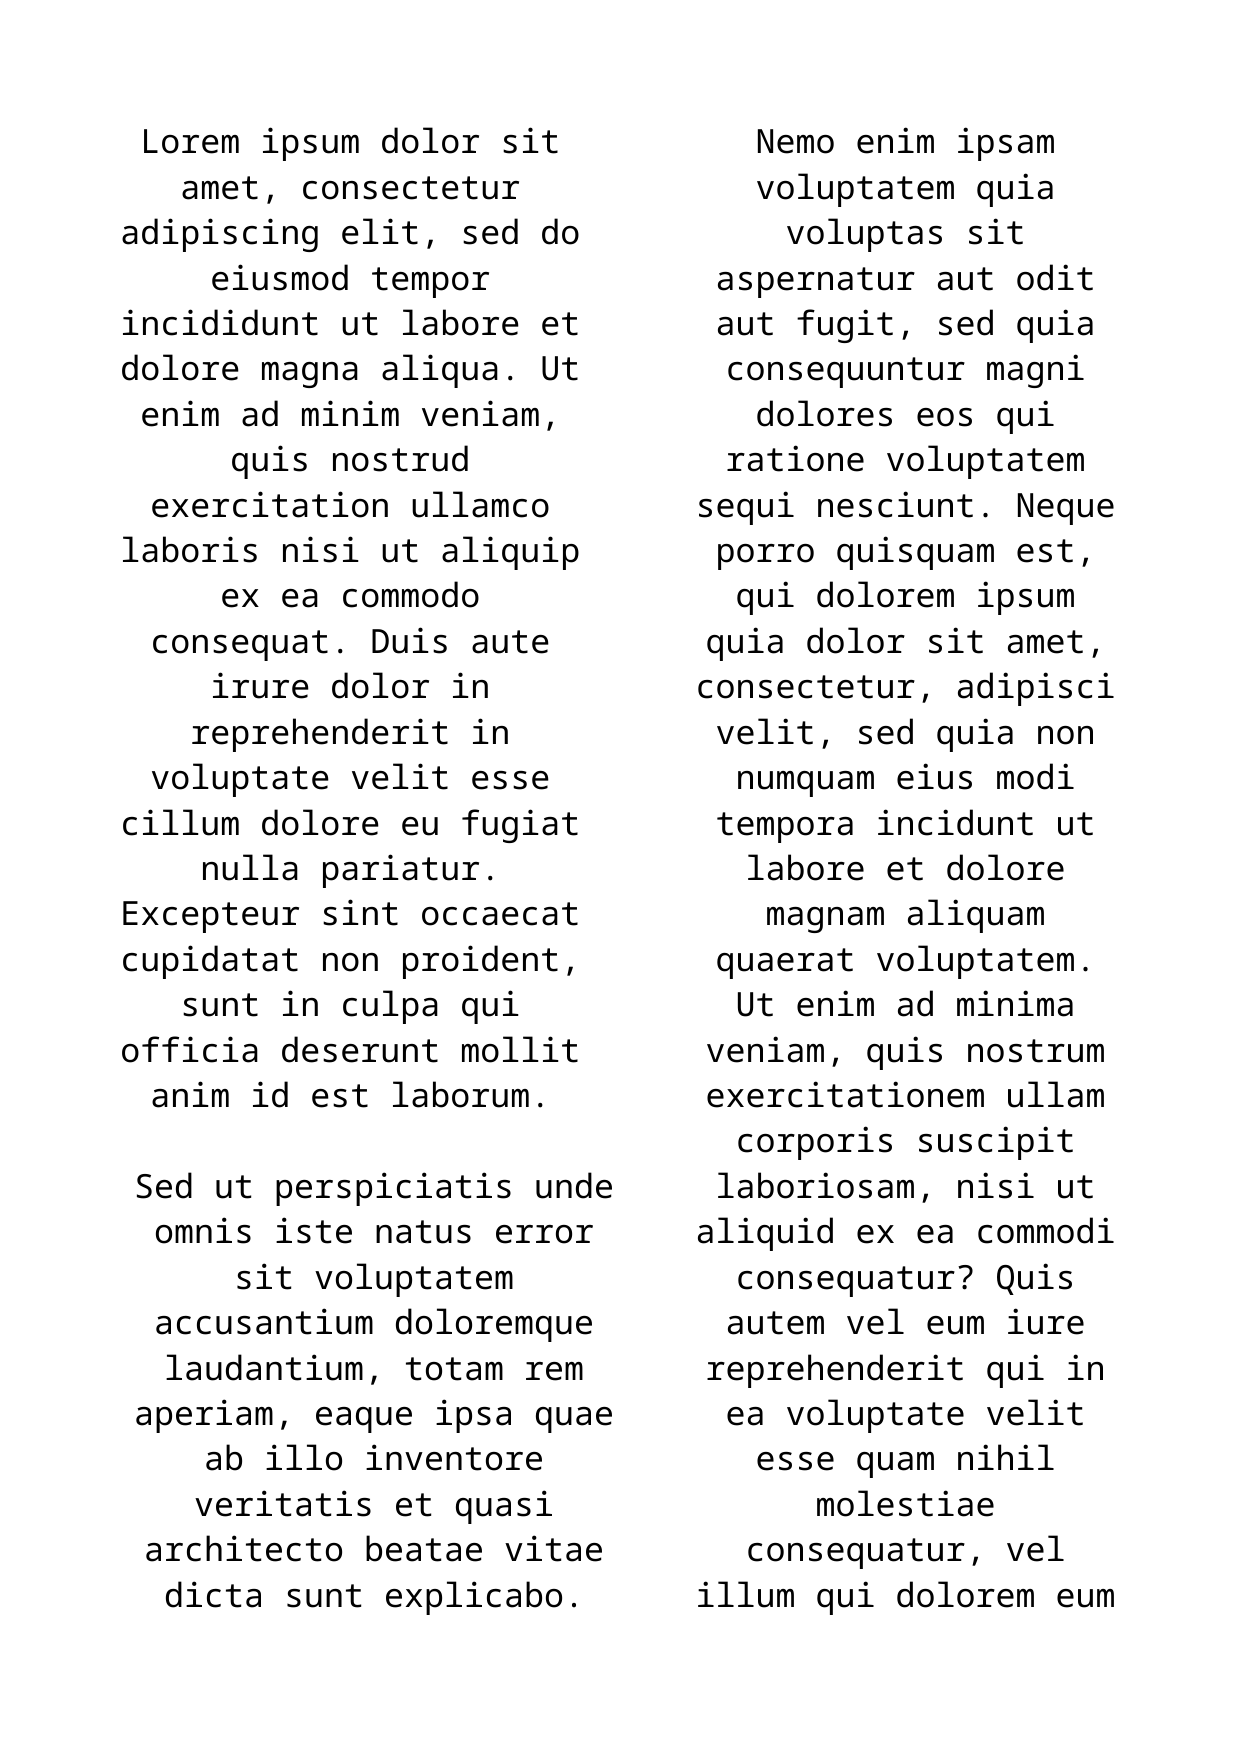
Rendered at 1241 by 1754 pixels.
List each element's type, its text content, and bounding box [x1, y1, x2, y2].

text Nemo enim ipsam voluptatem quia voluptas sit aspernatur aut odit aut fugit, sed quia consequuntur magni dolores eos qui ratione voluptatem sequi nesciunt. Neque porro quisquam est, qui dolorem ipsum quia dolor sit amet, consectetur, adipisci velit, sed quia non numquam eius modi tempora incidunt ut labore et dolore magnam aliquam quaerat voluptatem. Ut enim ad minima veniam, quis nostrum exercitationem ullam corporis suscipit laboriosam, nisi ut aliquid ex ea commodi consequatur? Quis autem vel eum iure reprehenderit qui in ea voluptate velit esse quam nihil molestiae consequatur, vel illum qui dolorem eum [689, 118, 1122, 1617]
text Lorem ipsum dolor sit amet, consectetur adipiscing elit, sed do eiusmod tempor incididunt ut labore et dolore magna aliqua. Ut enim ad minim veniam, quis nostrud exercitation ullamco laboris nisi ut aliquip ex ea commodo consequat. Duis aute irure dolor in reprehenderit in voluptate velit esse cillum dolore eu fugiat nulla pariatur. Excepteur sint occaecat cupidatat non proident, sunt in culpa qui officia deserunt mollit anim id est laborum. [118, 118, 582, 1117]
text Sed ut perspiciatis unde omnis iste natus error sit voluptatem accusantium doloremque laudantium, totam rem aperiam, eaque ipsa quae ab illo inventore veritatis et quasi architecto beatae vitae dicta sunt explicabo. [118, 1163, 629, 1617]
